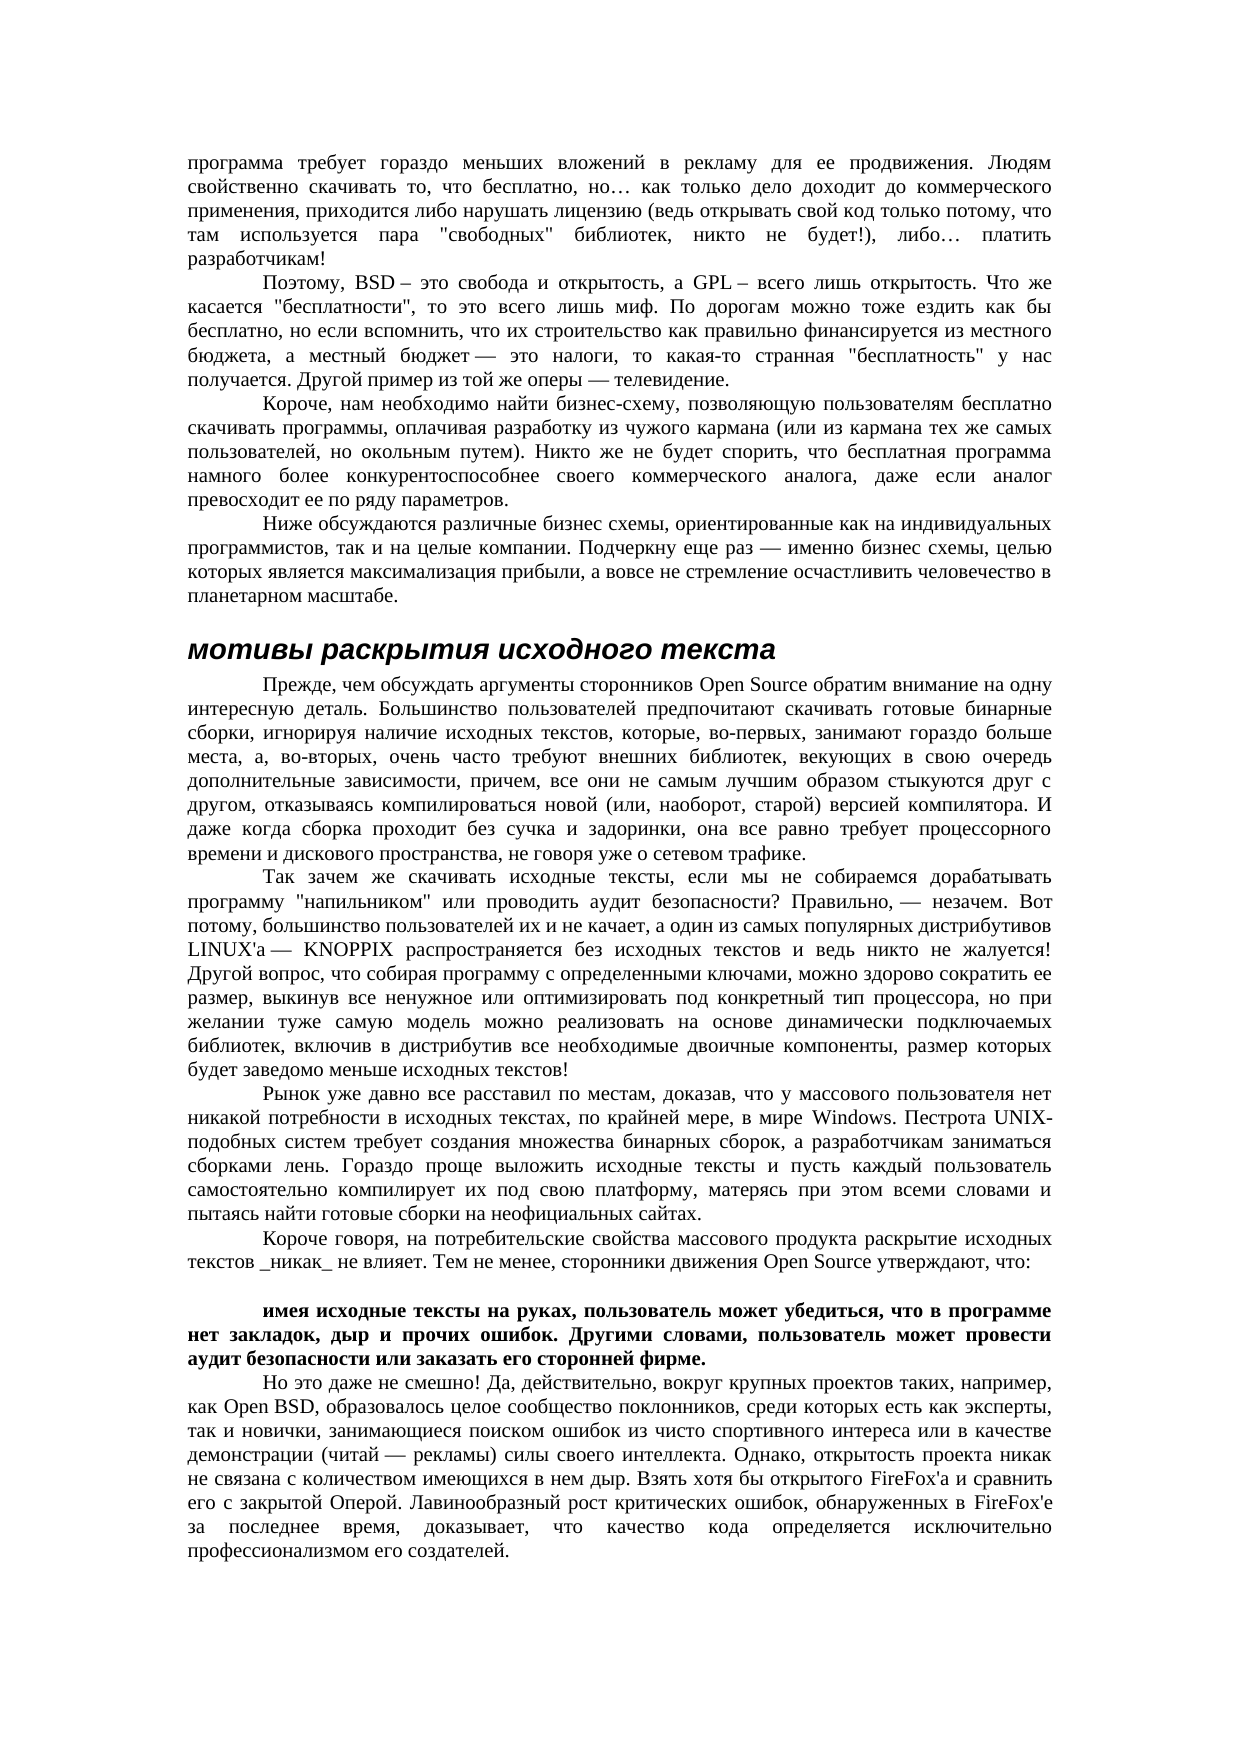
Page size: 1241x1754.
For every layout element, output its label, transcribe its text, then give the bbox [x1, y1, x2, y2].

text Так зачем же скачивать исходные тексты, если мы не собираемся дорабатывать программу "напильником" или проводить аудит безопасности? Правильно, — незачем. Вот потому, большинство пользователей их и не качает, а один из самых популярных дистрибутивов LINUX'а — KNOPPIX распространяется без исходных текстов и ведь никто не жалуется! Другой вопрос, что собирая программу с определенными ключами, можно здорово сократить ее размер, выкинув все ненужное или оптимизировать под конкретный тип процессора, но при желании туже самую модель можно реализовать на основе динамически подключаемых библиотек, включив в дистрибутив все необходимые двоичные компоненты, размер которых будет заведомо меньше исходных текстов! [187, 864, 1053, 1081]
text Короче, нам необходимо найти бизнес-схему, позволяющую пользователям бесплатно скачивать программы, оплачивая разработку из чужого кармана (или из кармана тех же самых пользователей, но окольным путем). Никто же не будет спорить, что бесплатная программа намного более конкурентоспособнее своего коммерческого аналога, даже если аналог превосходит ее по ряду параметров. [187, 391, 1053, 511]
text Прежде, чем обсуждать аргументы сторонников Open Source обратим внимание на одну интересную деталь. Большинство пользователей предпочитают скачивать готовые бинарные сборки, игнорируя наличие исходных текстов, которые, во-первых, занимают гораздо больше места, а, во-вторых, очень часто требуют внешних библиотек, векующих в свою очередь дополнительные зависимости, причем, все они не самым лучшим образом стыкуются друг с другом, отказываясь компилироваться новой (или, наоборот, старой) версией компилятора. И даже когда сборка проходит без сучка и задоринки, она все равно требует процессорного времени и дискового пространства, не говоря уже о сетевом трафике. [187, 672, 1053, 864]
text Поэтому, BSD – это свобода и открытость, а GPL – всего лишь открытость. Что же касается "бесплатности", то это всего лишь миф. По дорогам можно тоже ездить как бы бесплатно, но если вспомнить, что их строительство как правильно финансируется из местного бюджета, а местный бюджет — это налоги, то какая-то странная "бесплатность" у нас получается. Другой пример из той же оперы — телевидение. [187, 270, 1053, 391]
text Но это даже не смешно! Да, действительно, вокруг крупных проектов таких, например, как Open BSD, образовалось целое сообщество поклонников, среди которых есть как эксперты, так и новички, занимающиеся поиском ошибок из чисто спортивного интереса или в качестве демонстрации (читай — рекламы) силы своего интеллекта. Однако, открытость проекта никак не связана с количеством имеющихся в нем дыр. Взять хотя бы открытого FireFox'а и сравнить его с закрытой Оперой. Лавинообразный рост критических ошибок, обнаруженных в FireFox'е за последнее время, доказывает, что качество кода определяется исключительно профессионализмом его создателей. [187, 1370, 1053, 1562]
text Короче говоря, на потребительские свойства массового продукта раскрытие исходных текстов _никак_ не влияет. Тем не менее, сторонники движения Open Source утверждают, что: [187, 1225, 1053, 1273]
text программа требует гораздо меньших вложений в рекламу для ее продвижения. Людям свойственно скачивать то, что бесплатно, но… как только дело доходит до коммерческого применения, приходится либо нарушать лицензию (ведь открывать свой код только потому, что там используется пара "свободных" библиотек, никто не будет!), либо… платить разработчикам! [187, 150, 1053, 270]
text Ниже обсуждаются различные бизнес схемы, ориентированные как на индивидуальных программистов, так и на целые компании. Подчеркну еще раз — именно бизнес схемы, целью которых является максимализация прибыли, а вовсе не стремление осчастливить человечество в планетарном масштабе. [187, 511, 1053, 607]
text имея исходные тексты на руках, пользователь может убедиться, что в программе нет закладок, дыр и прочих ошибок. Другими словами, пользователь может провести аудит безопасности или заказать его сторонней фирме. [187, 1298, 1053, 1370]
text Рынок уже давно все расставил по местам, доказав, что у массового пользователя нет никакой потребности в исходных текстах, по крайней мере, в мире Windows. Пестрота UNIX-подобных систем требует создания множества бинарных сборок, а разработчикам заниматься сборками лень. Гораздо проще выложить исходные тексты и пусть каждый пользователь самостоятельно компилирует их под свою платформу, матерясь при этом всеми словами и пытаясь найти готовые сборки на неофициальных сайтах. [187, 1081, 1053, 1225]
subtitle мотивы раскрытия исходного текста [187, 632, 1053, 666]
